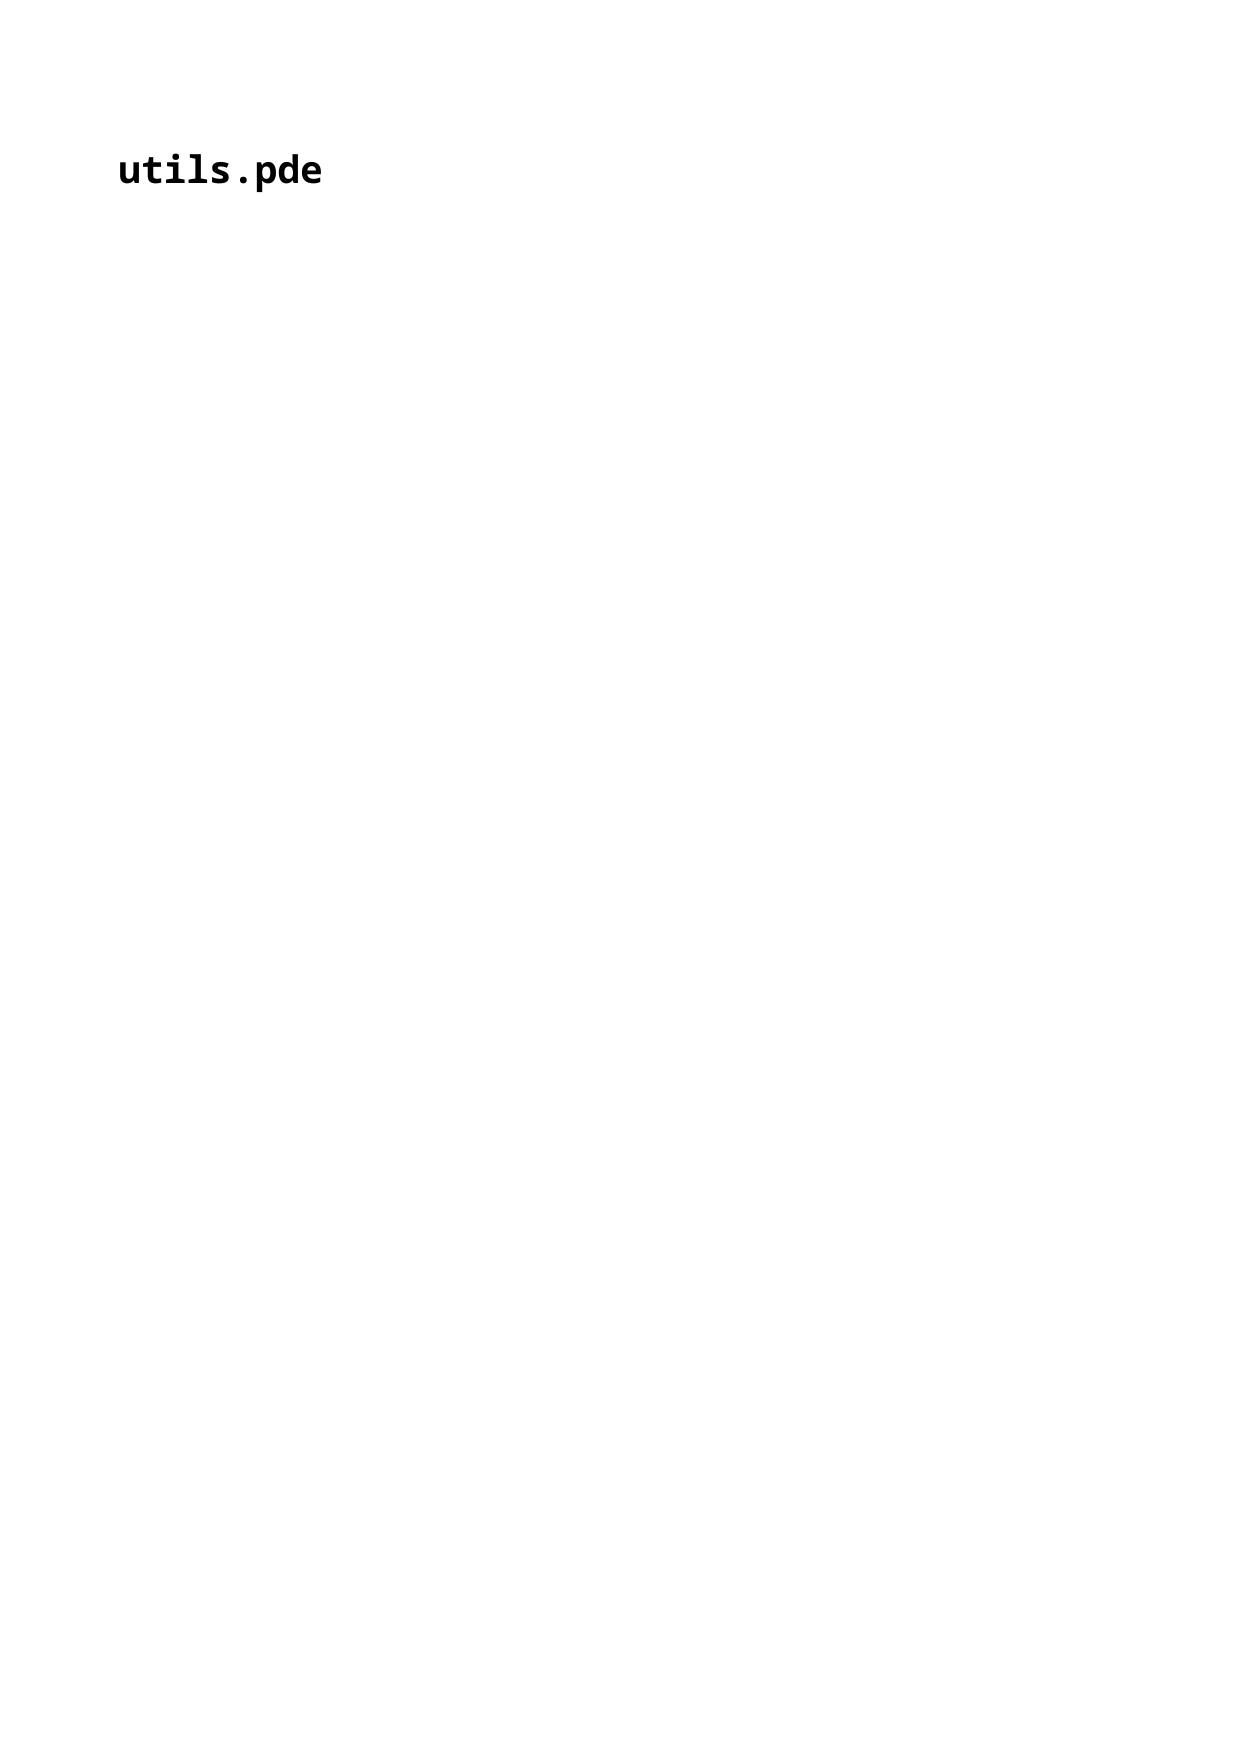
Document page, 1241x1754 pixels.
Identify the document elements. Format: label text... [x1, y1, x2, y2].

subtitle utils.pde [118, 143, 1122, 195]
